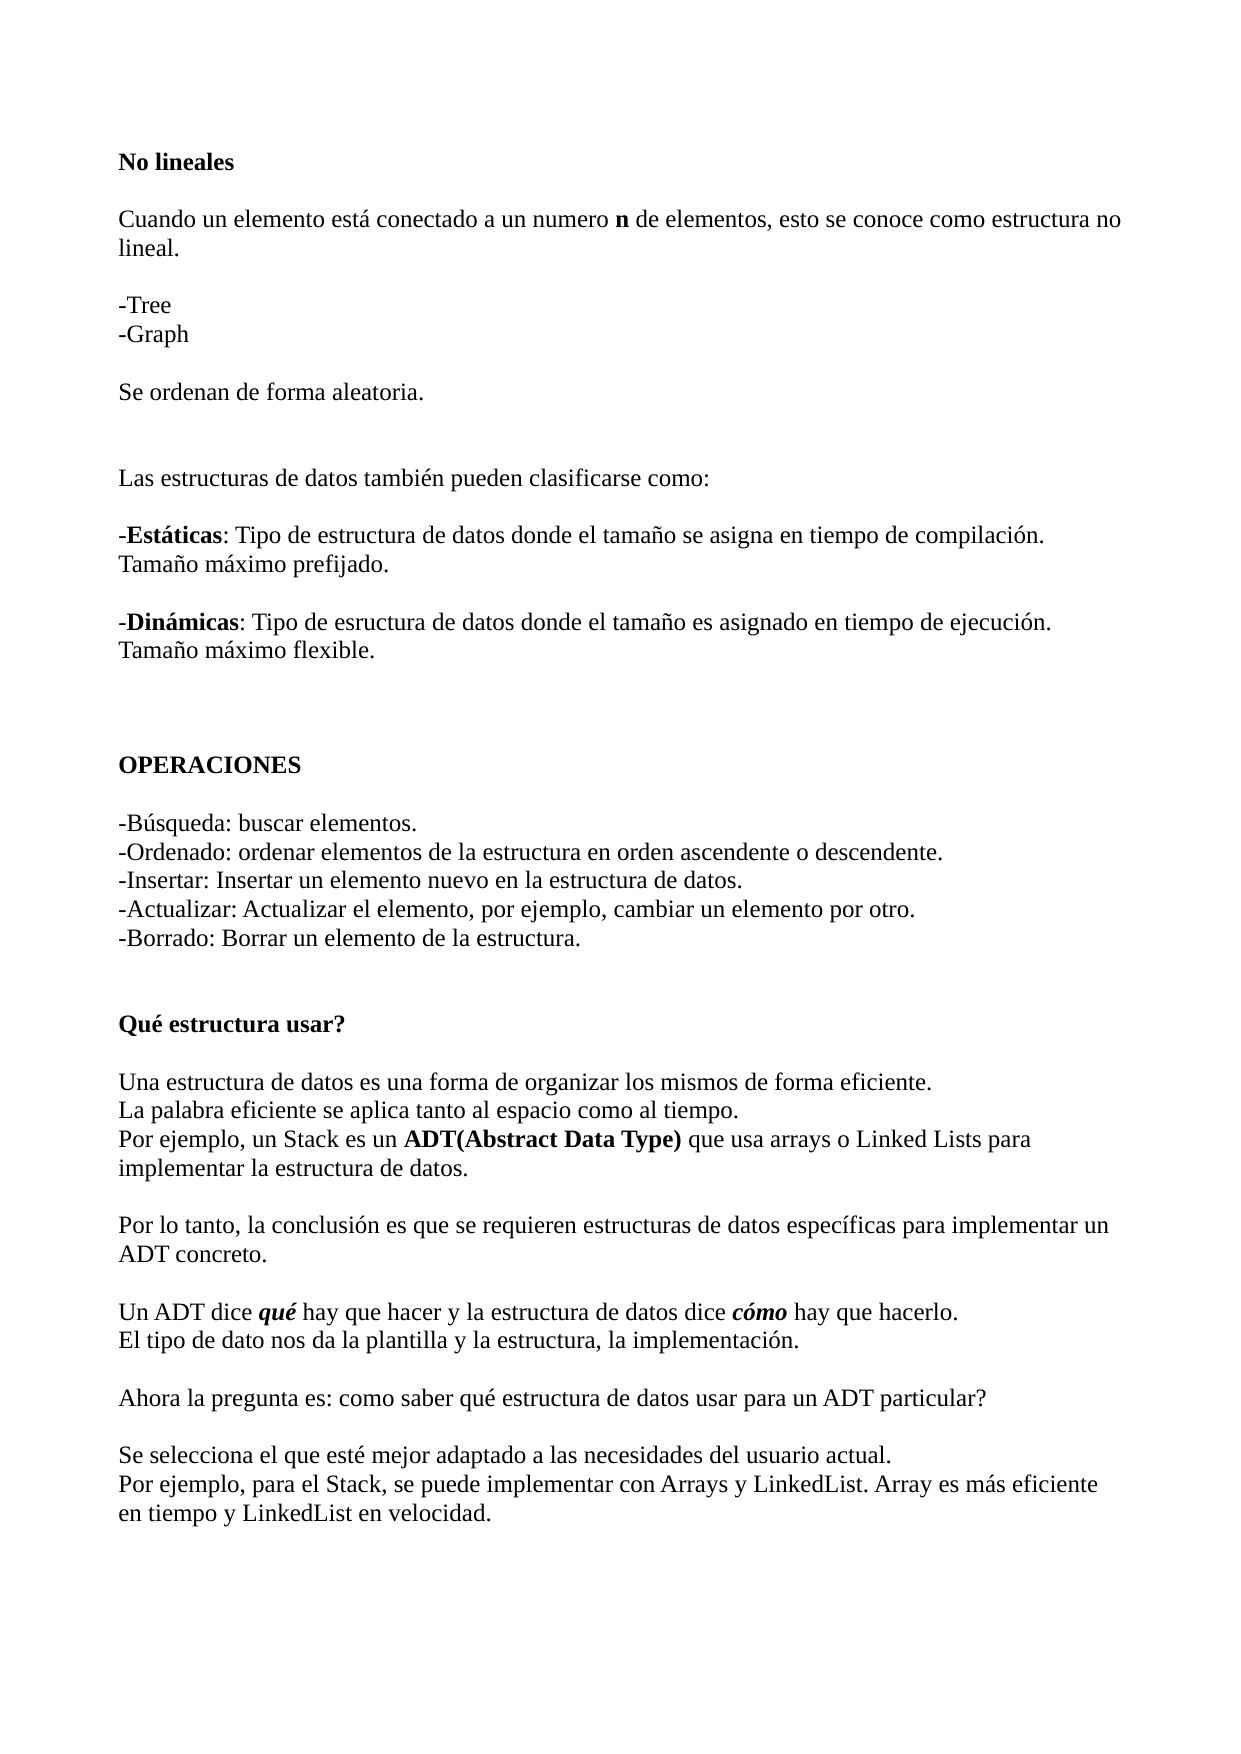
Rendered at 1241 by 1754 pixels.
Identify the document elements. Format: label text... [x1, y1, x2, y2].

text -Tree [118, 291, 1122, 319]
text Se selecciona el que esté mejor adaptado a las necesidades del usuario actual. [118, 1441, 1122, 1469]
text -Graph [118, 319, 1122, 348]
text -Búsqueda: buscar elementos. [118, 808, 1122, 837]
text Por ejemplo, para el Stack, se puede implementar con Arrays y LinkedList. Array es más eficiente en tiempo y LinkedList en velocidad. [118, 1469, 1122, 1527]
text -Estáticas: Tipo de estructura de datos donde el tamaño se asigna en tiempo de compilación. [118, 521, 1122, 549]
text Las estructuras de datos también pueden clasificarse como: [118, 463, 1122, 492]
text -Insertar: Insertar un elemento nuevo en la estructura de datos. [118, 866, 1122, 894]
text Tamaño máximo prefijado. [118, 549, 1122, 578]
text Ahora la pregunta es: como saber qué estructura de datos usar para un ADT particular? [118, 1383, 1122, 1412]
text -Actualizar: Actualizar el elemento, por ejemplo, cambiar un elemento por otro. [118, 894, 1122, 923]
text Un ADT dice qué hay que hacer y la estructura de datos dice cómo hay que hacerlo. El tipo de dato nos da la plantilla y la estructura, la implementación. [118, 1297, 1122, 1354]
text Cuando un elemento está conectado a un numero n de elementos, esto se conoce como estructura no lineal. [118, 204, 1122, 262]
text Tamaño máximo flexible. [118, 636, 1122, 664]
text -Ordenado: ordenar elementos de la estructura en orden ascendente o descendente. [118, 837, 1122, 866]
text Se ordenan de forma aleatoria. [118, 377, 1122, 406]
text -Borrado: Borrar un elemento de la estructura. [118, 923, 1122, 952]
text -Dinámicas: Tipo de esructura de datos donde el tamaño es asignado en tiempo de ejecución. [118, 607, 1122, 636]
text Una estructura de datos es una forma de organizar los mismos de forma eficiente. La palabra eficiente se aplica tanto al espacio como al tiempo. Por ejemplo, un Stack es un ADT(Abstract Data Type) que usa arrays o Linked Lists para implementar la estructura de datos. [118, 1067, 1122, 1182]
text Por lo tanto, la conclusión es que se requieren estructuras de datos específicas para implementar un ADT concreto. [118, 1211, 1122, 1268]
text OPERACIONES [118, 751, 1122, 779]
text Qué estructura usar? [118, 1009, 1122, 1038]
text No lineales [118, 147, 1122, 176]
